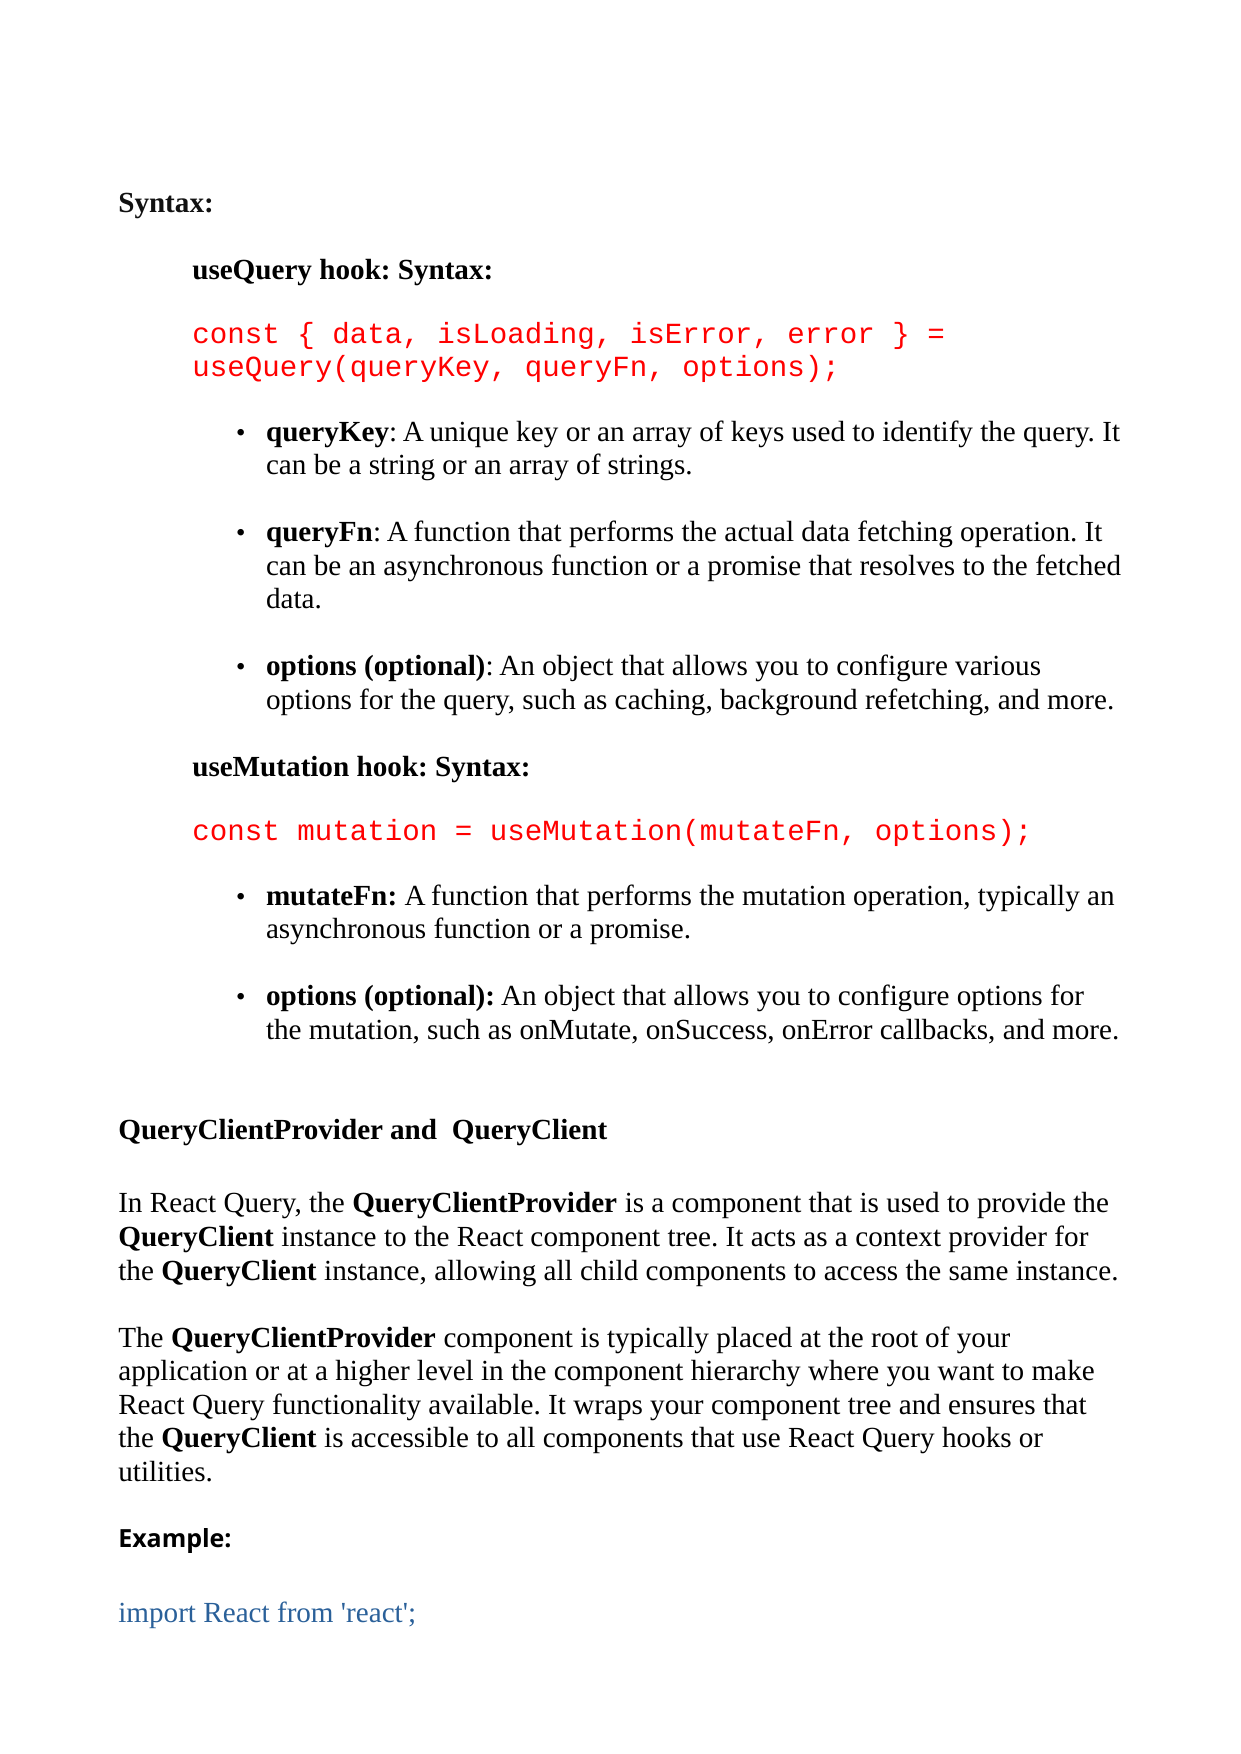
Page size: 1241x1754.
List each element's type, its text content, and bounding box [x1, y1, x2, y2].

text QueryClientProvider and QueryClient [118, 1112, 1122, 1146]
list queryFn: A function that performs the actual data fetching operation. It can be an asynchronous function or a promise that resolves to the fetched data. [236, 514, 1122, 615]
list useMutation hook: Syntax: [162, 749, 1122, 783]
list options (optional): An object that allows you to configure various options for the query, such as caching, background refetching, and more. [236, 648, 1122, 716]
text import React from 'react'; [118, 1595, 1122, 1628]
text In React Query, the QueryClientProvider is a component that is used to provide the QueryClient instance to the React component tree. It acts as a context provider for the QueryClient instance, allowing all child components to access the same instance. [118, 1186, 1122, 1286]
list const mutation = useMutation(mutateFn, options); [162, 816, 1122, 849]
text Syntax: [118, 185, 1122, 219]
list queryKey: A unique key or an array of keys used to identify the query. It can be a string or an array of strings. [236, 414, 1122, 481]
list useQuery hook: Syntax: [162, 252, 1122, 286]
list mutateFn: A function that performs the mutation operation, typically an asynchronous function or a promise. [236, 878, 1122, 945]
text Example: [118, 1487, 1122, 1555]
list options (optional): An object that allows you to configure options for the mutation, such as onMutate, onSuccess, onError callbacks, and more. [236, 978, 1122, 1045]
text The QueryClientProvider component is typically placed at the root of your application or at a higher level in the component hierarchy where you want to make React Query functionality available. It wraps your component tree and ensures that the QueryClient is accessible to all components that use React Query hooks or utilities. [118, 1320, 1122, 1487]
list const { data, isLoading, isError, error } = useQuery(queryKey, queryFn, options); [162, 319, 1122, 385]
